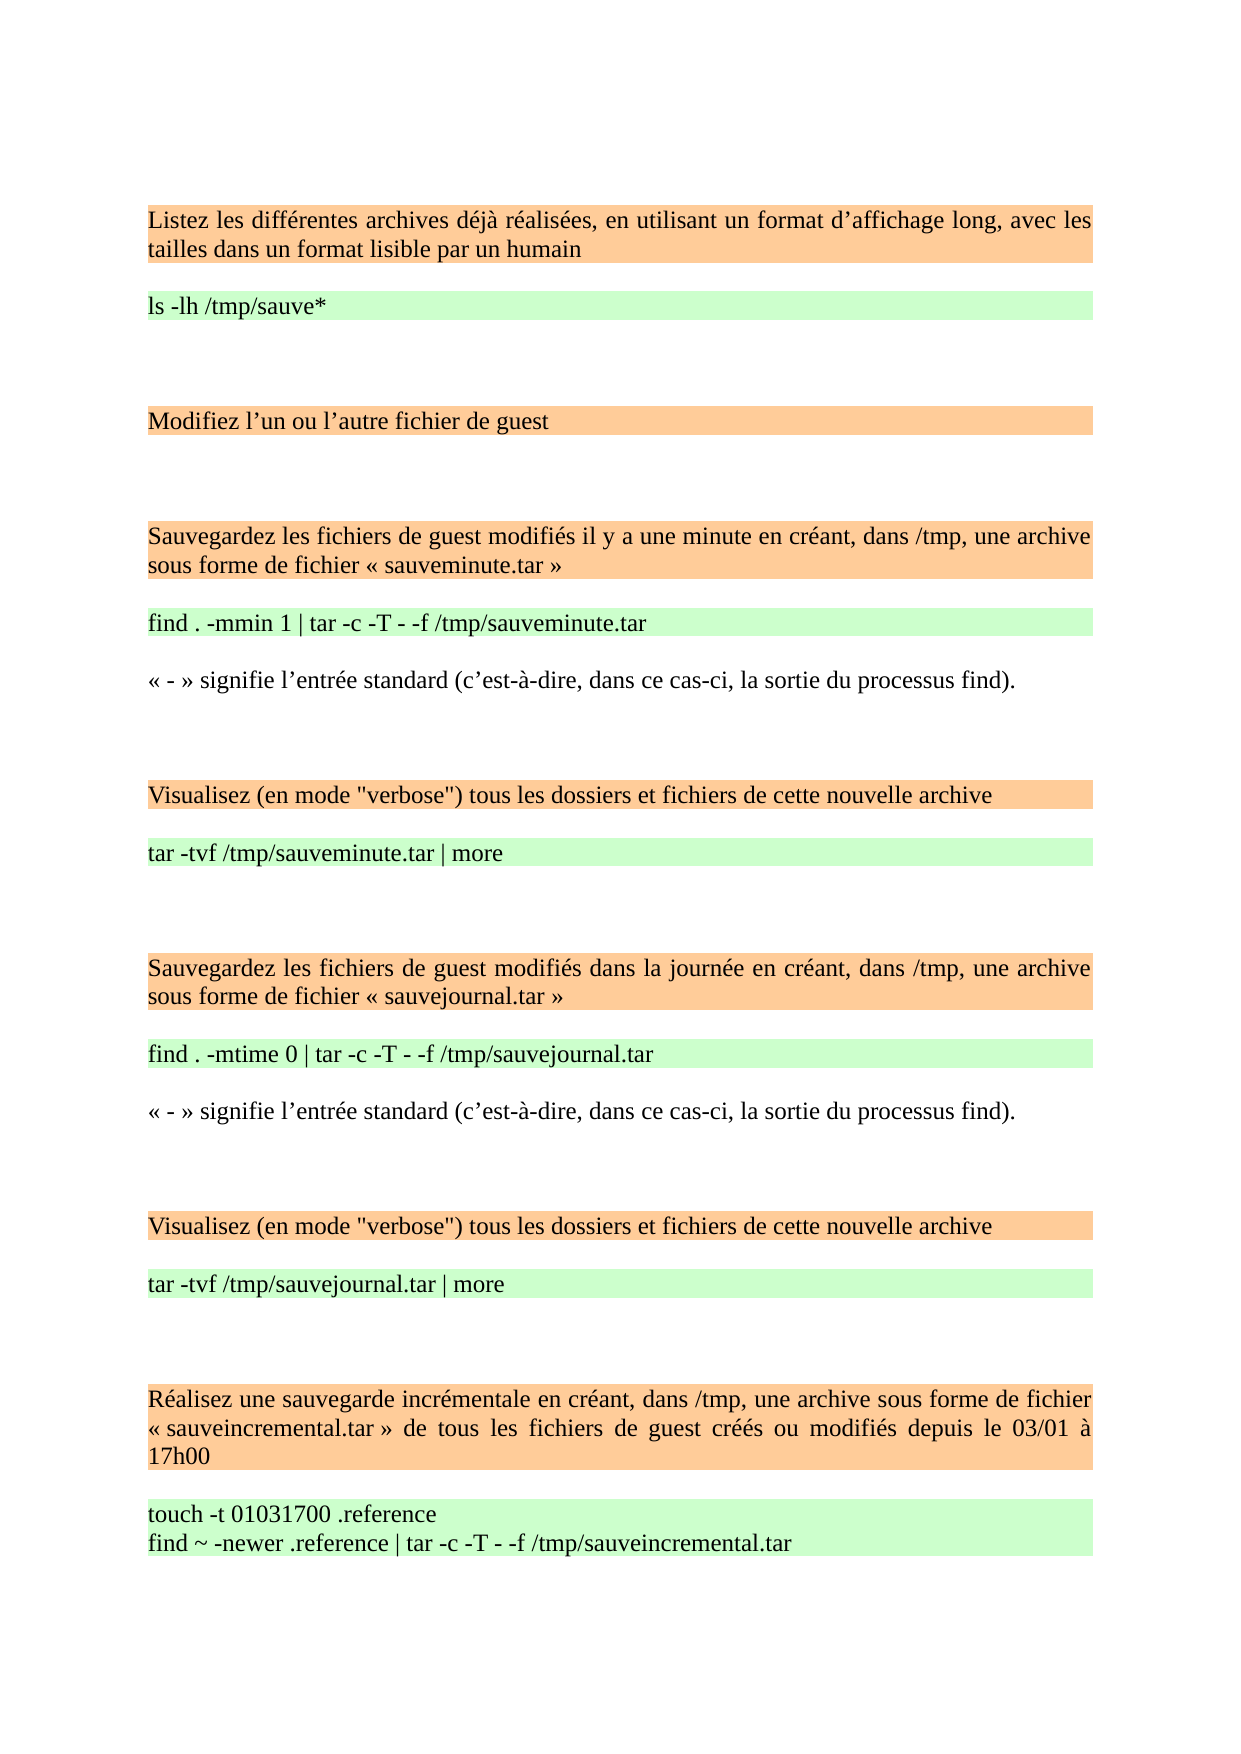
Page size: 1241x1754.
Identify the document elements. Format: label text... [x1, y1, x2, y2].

text Sauvegardez les fichiers de guest modifiés dans la journée en créant, dans /tmp, une archive sous forme de fichier « sauvejournal.tar » [148, 953, 1093, 1010]
text touch -t 01031700 .reference [148, 1499, 1093, 1528]
text find . -mtime 0 | tar -c -T - -f /tmp/sauvejournal.tar [148, 1039, 1093, 1068]
text « - » signifie l’entrée standard (c’est-à-dire, dans ce cas-ci, la sortie du processus find). [148, 665, 1093, 694]
text find ~ -newer .reference | tar -c -T - -f /tmp/sauveincremental.tar [148, 1528, 1093, 1556]
text Visualisez (en mode "verbose") tous les dossiers et fichiers de cette nouvelle archive [148, 780, 1093, 809]
text tar -tvf /tmp/sauveminute.tar | more [148, 838, 1093, 866]
text Modifiez l’un ou l’autre fichier de guest [148, 406, 1093, 435]
text ls -lh /tmp/sauve* [148, 291, 1093, 320]
text tar -tvf /tmp/sauvejournal.tar | more [148, 1269, 1093, 1298]
text find . -mmin 1 | tar -c -T - -f /tmp/sauveminute.tar [148, 608, 1093, 636]
text Listez les différentes archives déjà réalisées, en utilisant un format d’affichage long, avec les tailles dans un format lisible par un humain [148, 205, 1093, 263]
text Sauvegardez les fichiers de guest modifiés il y a une minute en créant, dans /tmp, une archive sous forme de fichier « sauveminute.tar » [148, 521, 1093, 579]
text « - » signifie l’entrée standard (c’est-à-dire, dans ce cas-ci, la sortie du processus find). [148, 1096, 1093, 1125]
text Visualisez (en mode "verbose") tous les dossiers et fichiers de cette nouvelle archive [148, 1211, 1093, 1240]
text Réalisez une sauvegarde incrémentale en créant, dans /tmp, une archive sous forme de fichier « sauveincremental.tar » de tous les fichiers de guest créés ou modifiés depuis le 03/01 à 17h00 [148, 1384, 1093, 1470]
